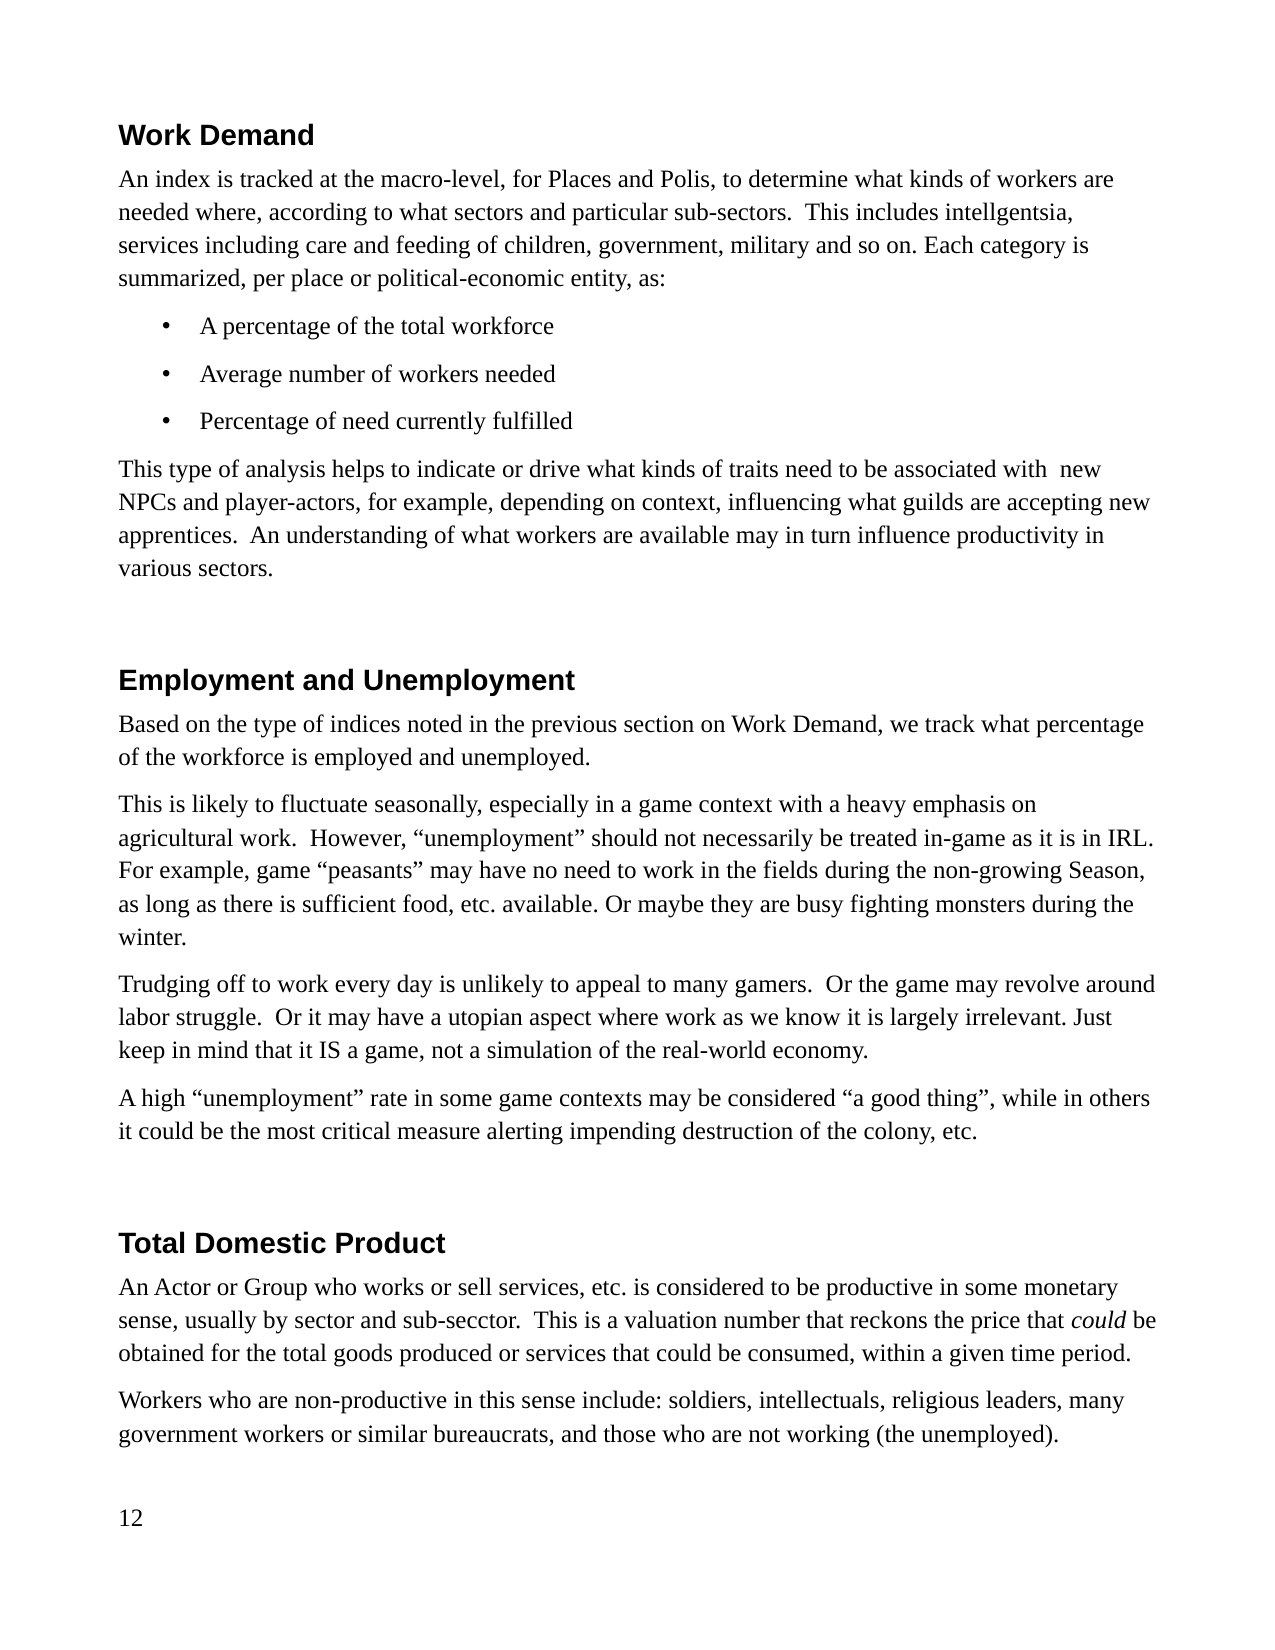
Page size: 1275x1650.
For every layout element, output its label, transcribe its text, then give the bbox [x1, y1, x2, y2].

text An Actor or Group who works or sell services, etc. is considered to be productive in some monetary sense, usually by sector and sub-secctor. This is a valuation number that reckons the price that could be obtained for the total goods produced or services that could be consumed, within a given time period. [118, 1272, 1157, 1367]
text Trudging off to work every day is unlikely to appeal to many gamers. Or the game may revolve around labor struggle. Or it may have a utopian aspect where work as we know it is largely irrelevant. Just keep in mind that it IS a game, not a simulation of the real-world economy. [118, 969, 1157, 1064]
list Average number of workers needed [162, 359, 1157, 387]
subtitle Total Domestic Product [118, 1226, 1157, 1259]
text An index is tracked at the macro-level, for Places and Polis, to determine what kinds of workers are needed where, according to what sectors and particular sub-sectors. This includes intellgentsia, services including care and feeding of children, government, military and so on. Each category is summarized, per place or political-economic entity, as: [118, 164, 1157, 292]
text Based on the type of indices noted in the previous section on Work Demand, we track what percentage of the workforce is employed and unemployed. [118, 709, 1157, 771]
text A high “unemployment” rate in some game contexts may be considered “a good thing”, while in others it could be the most critical measure alerting impending destruction of the colony, etc. [118, 1083, 1157, 1145]
text This is likely to fluctuate seasonally, especially in a game context with a heavy emphasis on agricultural work. However, “unemployment” should not necessarily be treated in-game as it is in IRL. For example, game “peasants” may have no need to work in the fields during the non-growing Season, as long as there is sufficient food, etc. available. Or maybe they are busy fighting monsters during the winter. [118, 789, 1157, 950]
list Percentage of need currently fulfilled [162, 406, 1157, 435]
text Workers who are non-productive in this sense include: soldiers, intellectuals, religious leaders, many government workers or similar bureaucrats, and those who are not working (the unemployed). [118, 1386, 1157, 1447]
subtitle Employment and Unemployment [118, 663, 1157, 696]
list A percentage of the total workforce [162, 311, 1157, 340]
subtitle Work Demand [118, 118, 1157, 152]
text This type of analysis helps to indicate or drive what kinds of traits need to be associated with new NPCs and player-actors, for example, depending on context, influencing what guilds are accepting new apprentices. An understanding of what workers are available may in turn influence productivity in various sectors. [118, 454, 1157, 582]
